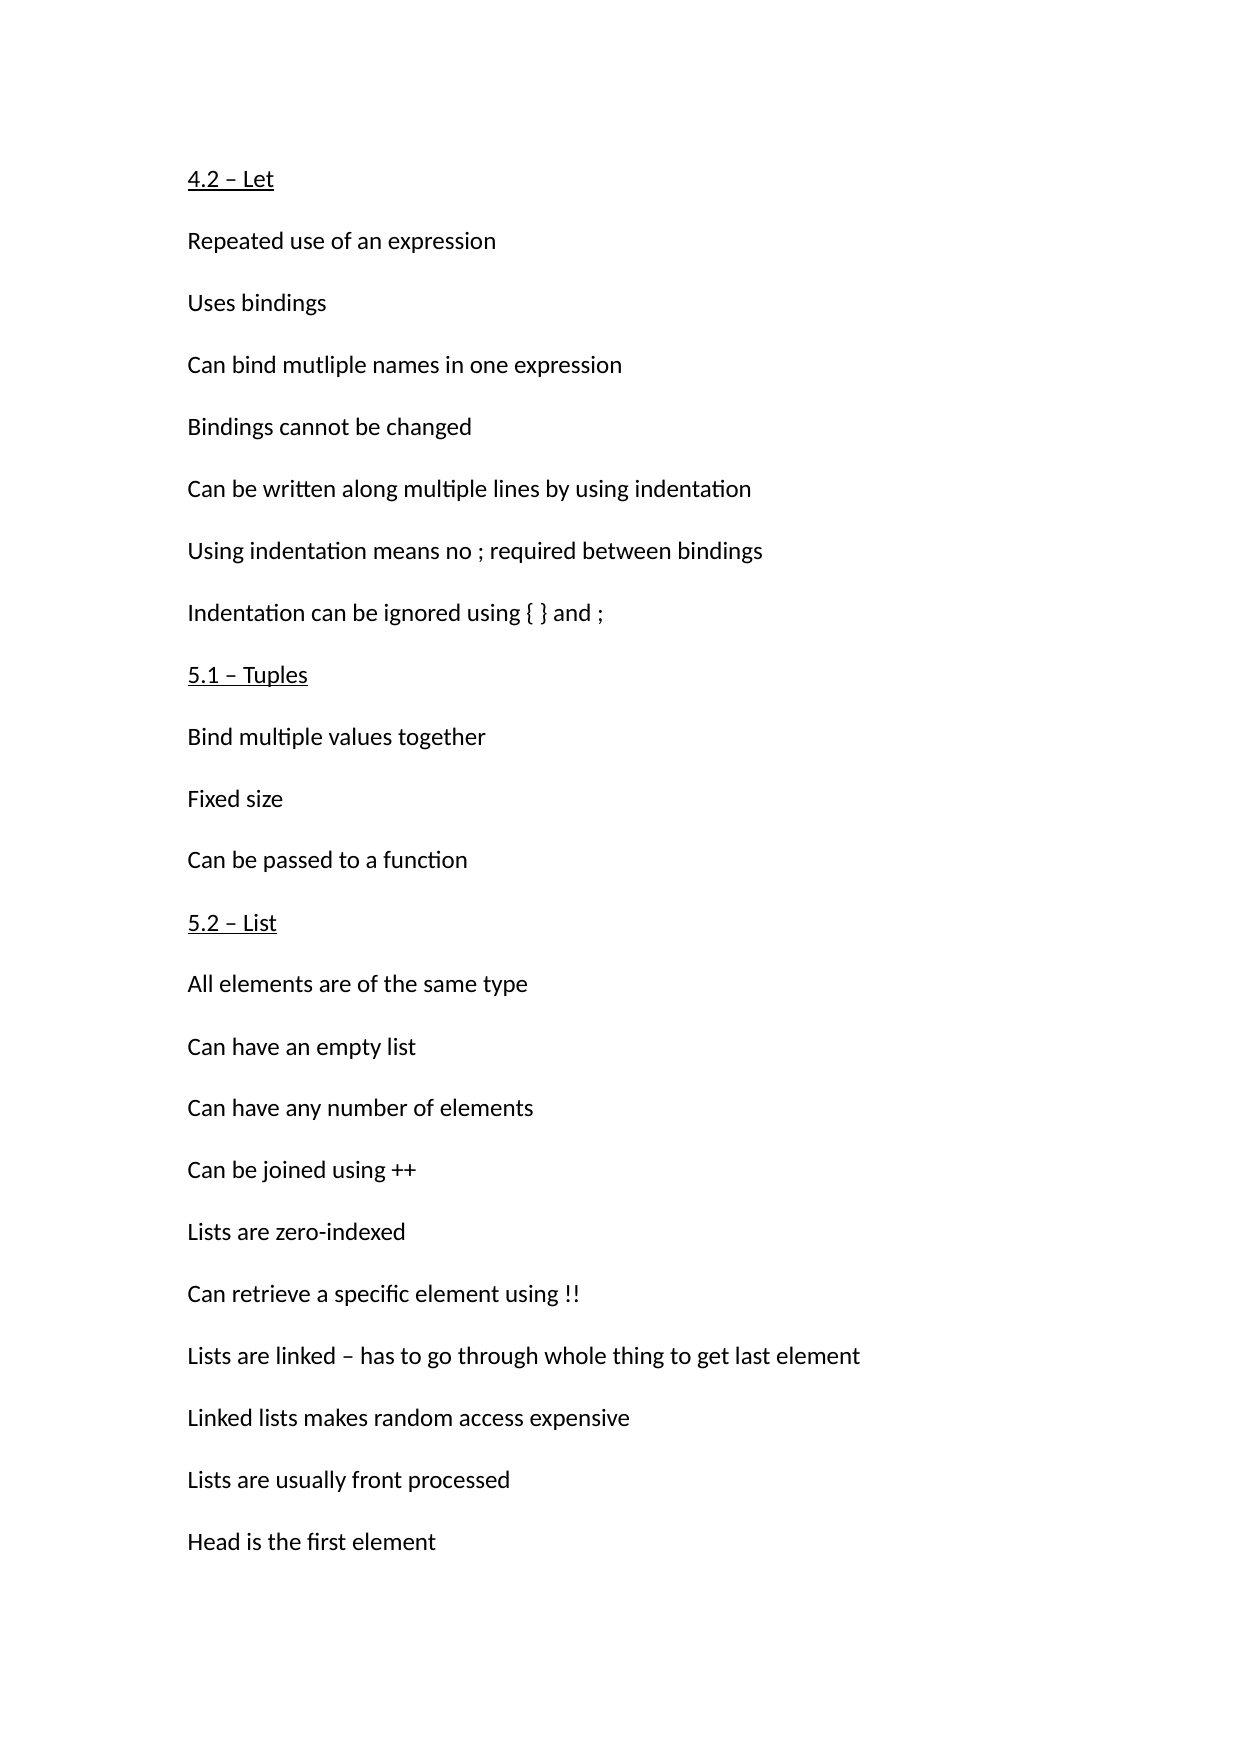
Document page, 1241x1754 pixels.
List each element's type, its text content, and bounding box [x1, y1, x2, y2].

text Indentation can be ignored using { } and ; [187, 596, 1053, 628]
text 5.1 – Tuples [187, 658, 1053, 690]
text Lists are linked – has to go through whole thing to get last element [187, 1339, 1053, 1372]
text Linked lists makes random access expensive [187, 1402, 1053, 1434]
text Bind multiple values together [187, 720, 1053, 752]
text Can be joined using ++ [187, 1154, 1053, 1186]
text Head is the first element [187, 1526, 1053, 1558]
text Can be passed to a function [187, 844, 1053, 876]
text Uses bindings [187, 286, 1053, 318]
text Can retrieve a specific element using !! [187, 1278, 1053, 1310]
text 4.2 – Let [187, 162, 1053, 194]
text Using indentation means no ; required between bindings [187, 534, 1053, 566]
text Lists are zero-indexed [187, 1216, 1053, 1248]
text Can have any number of elements [187, 1092, 1053, 1124]
text Lists are usually front processed [187, 1463, 1053, 1496]
text Can be written along multiple lines by using indentation [187, 472, 1053, 504]
text Bindings cannot be changed [187, 410, 1053, 442]
text Can have an empty list [187, 1030, 1053, 1062]
text 5.2 – List [187, 906, 1053, 938]
text Can bind mutliple names in one expression [187, 348, 1053, 380]
text All elements are of the same type [187, 968, 1053, 1000]
text Repeated use of an expression [187, 224, 1053, 256]
text Fixed size [187, 782, 1053, 814]
